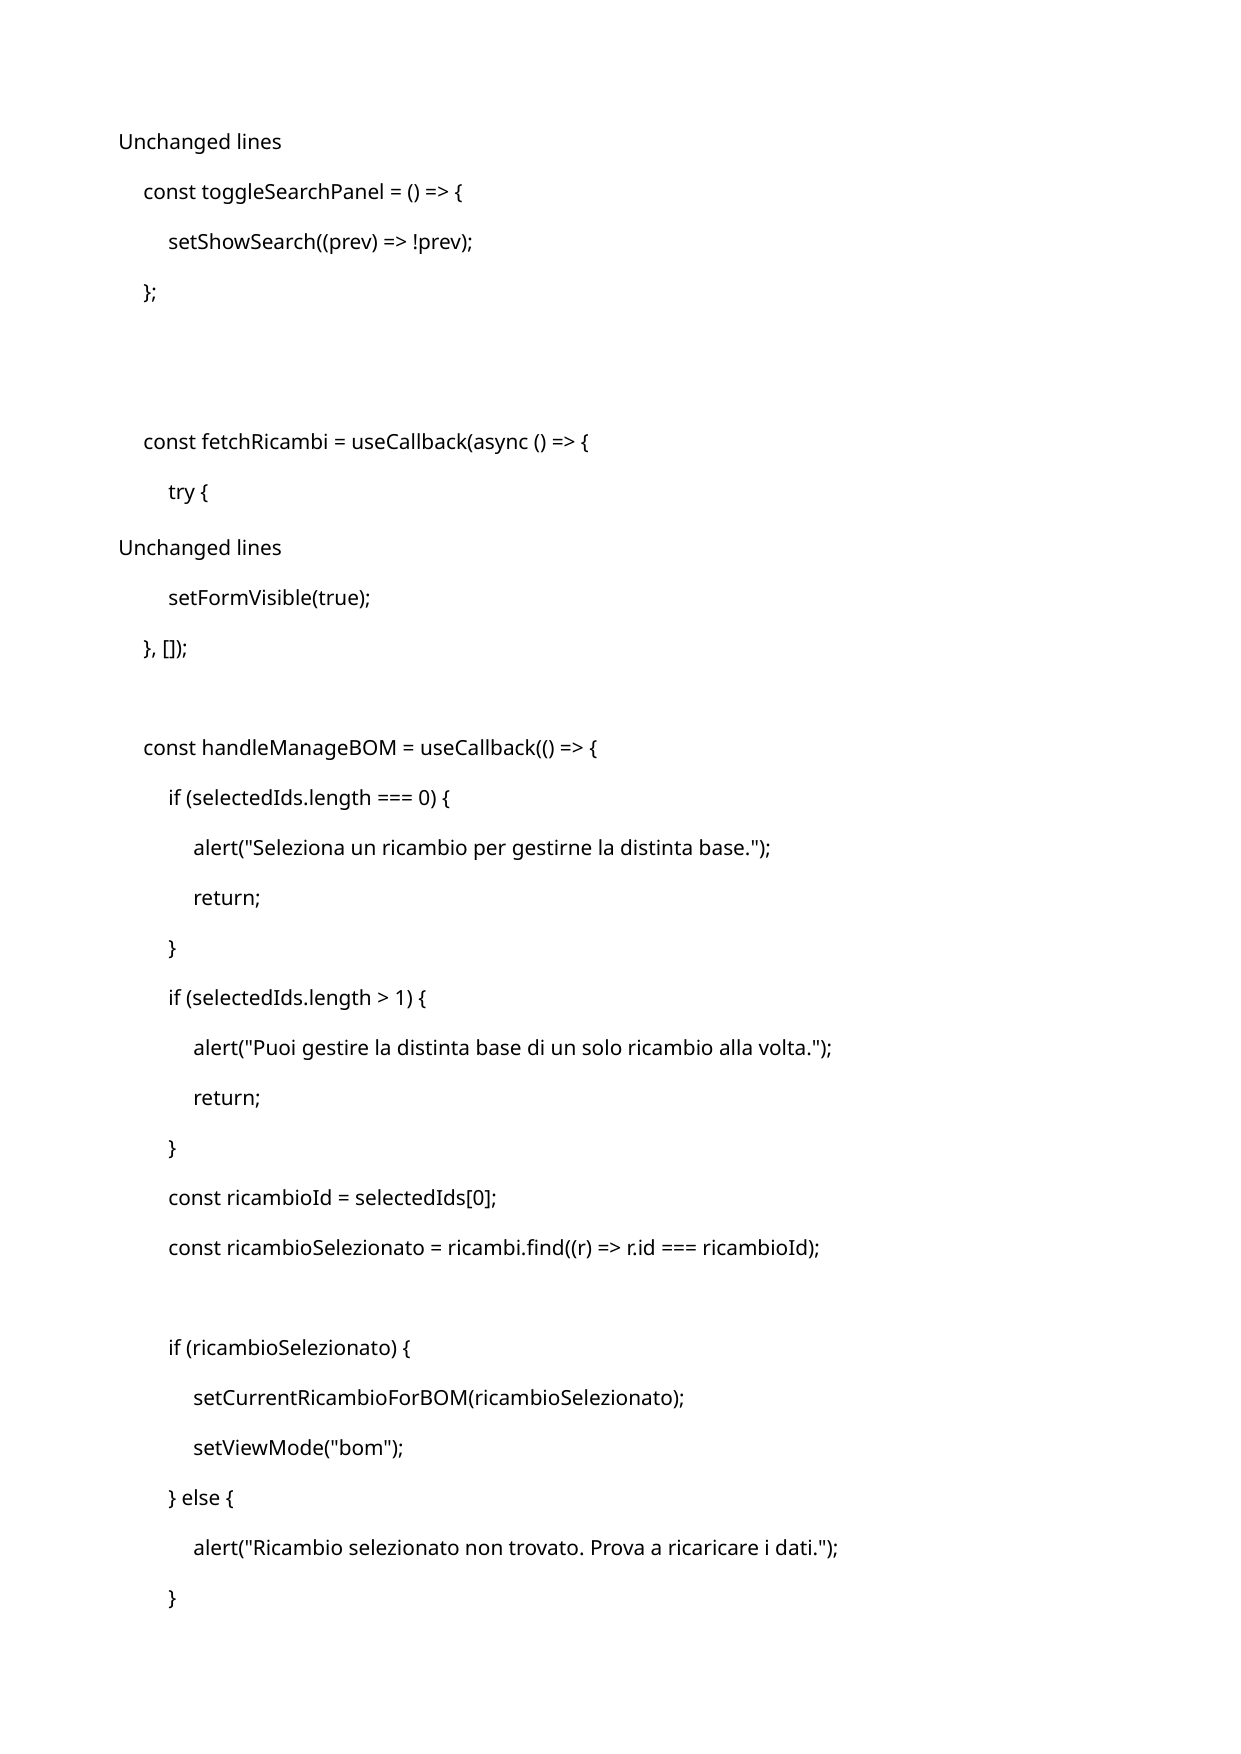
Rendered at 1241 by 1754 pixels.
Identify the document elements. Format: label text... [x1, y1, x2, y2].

text Unchanged lines [118, 118, 1122, 156]
text setCurrentRicambioForBOM(ricambioSelezionato); [118, 1381, 1122, 1412]
text alert("Puoi gestire la distinta base di un solo ricambio alla volta."); [118, 1031, 1122, 1062]
text if (selectedIds.length > 1) { [118, 981, 1122, 1012]
text }; [118, 274, 1122, 306]
text } [118, 1581, 1122, 1612]
text setShowSearch((prev) => !prev); [118, 224, 1122, 256]
text const handleManageBOM = useCallback(() => { [118, 731, 1122, 762]
text const toggleSearchPanel = () => { [118, 174, 1122, 206]
text alert("Ricambio selezionato non trovato. Prova a ricaricare i dati."); [118, 1531, 1122, 1562]
text if (ricambioSelezionato) { [118, 1331, 1122, 1362]
text try { [118, 474, 1122, 506]
text } [118, 931, 1122, 962]
text alert("Seleziona un ricambio per gestirne la distinta base."); [118, 831, 1122, 862]
text const fetchRicambi = useCallback(async () => { [118, 424, 1122, 456]
text Unchanged lines [118, 524, 1122, 562]
text const ricambioId = selectedIds[0]; [118, 1181, 1122, 1212]
text } else { [118, 1481, 1122, 1512]
text } [118, 1131, 1122, 1162]
text const ricambioSelezionato = ricambi.find((r) => r.id === ricambioId); [118, 1231, 1122, 1262]
text setViewMode("bom"); [118, 1431, 1122, 1462]
text }, []); [118, 631, 1122, 662]
text return; [118, 881, 1122, 912]
text setFormVisible(true); [118, 581, 1122, 612]
text return; [118, 1081, 1122, 1112]
text if (selectedIds.length === 0) { [118, 781, 1122, 812]
